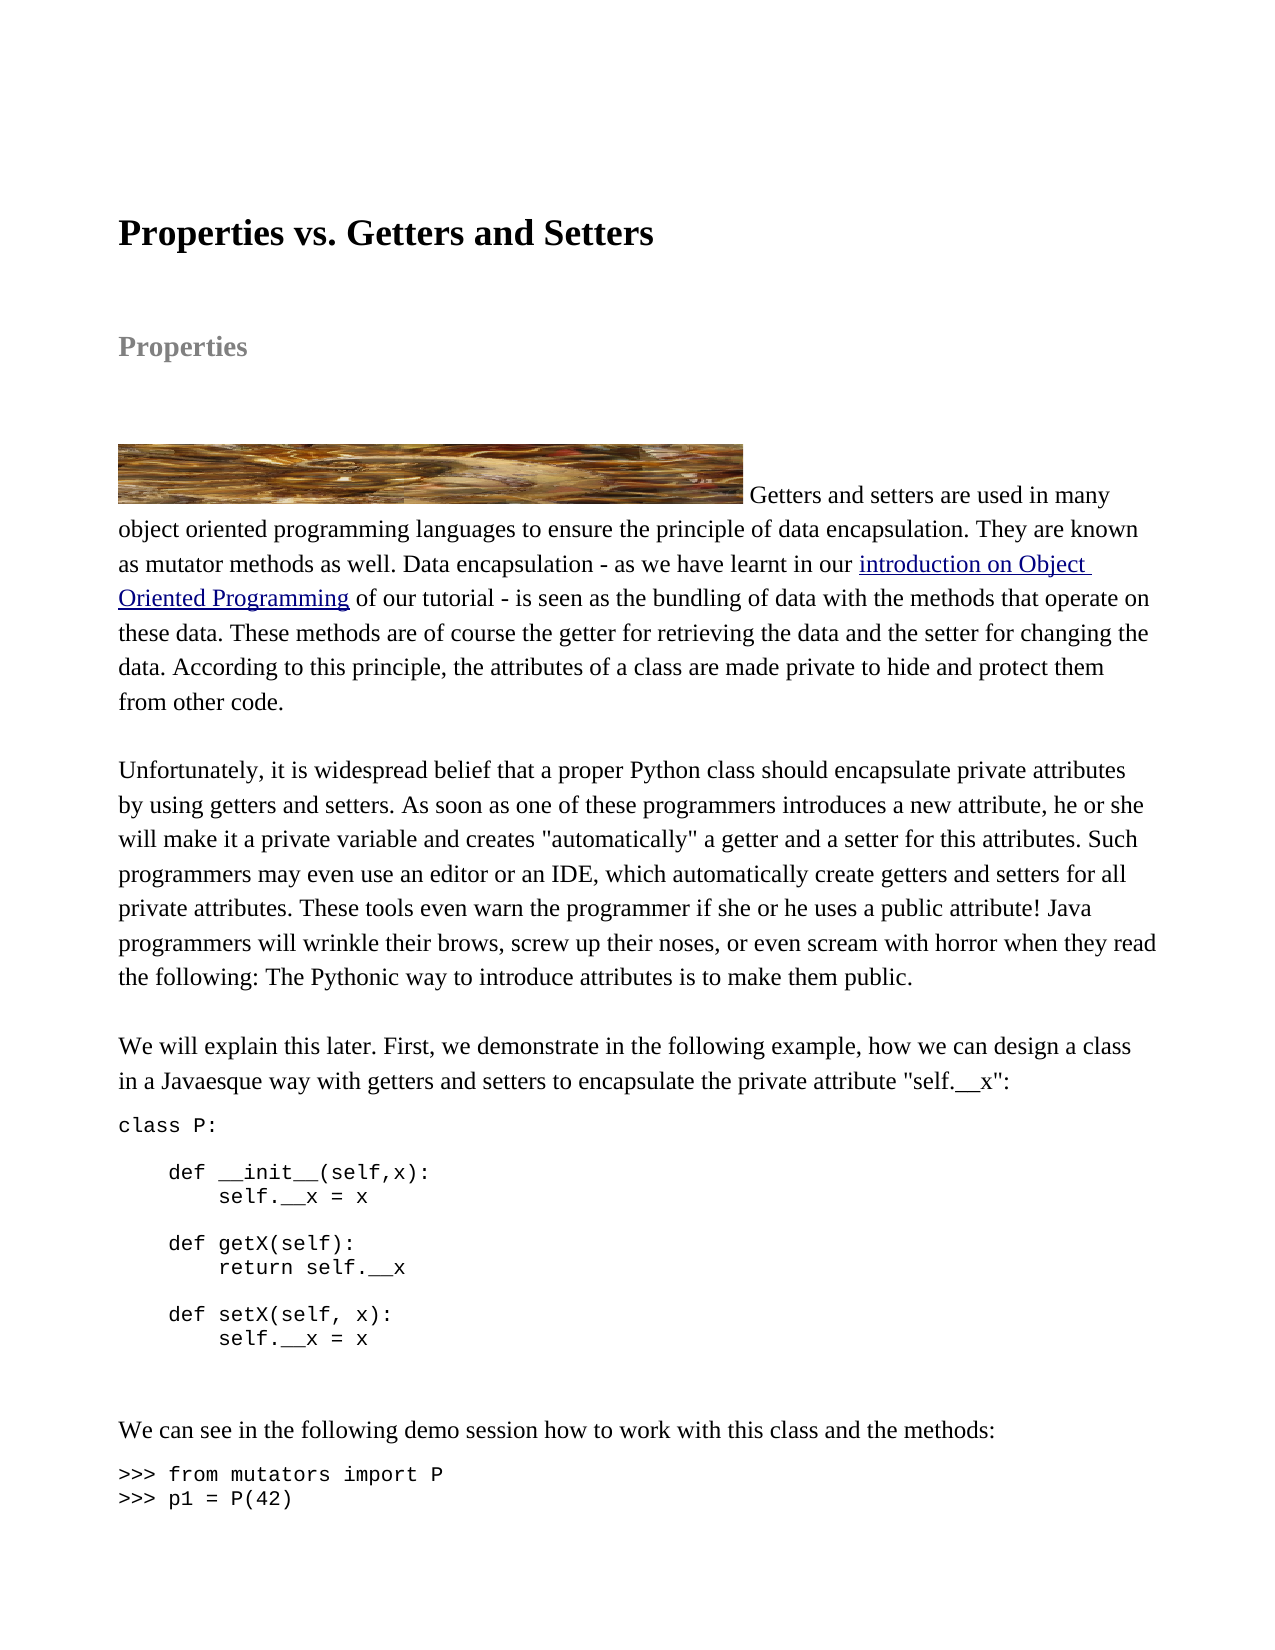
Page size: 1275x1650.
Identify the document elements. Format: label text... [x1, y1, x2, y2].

text return self.__x [118, 1257, 1157, 1281]
text def getX(self): [118, 1233, 1157, 1257]
subtitle Properties [118, 329, 1157, 363]
text def setX(self, x): [118, 1304, 1157, 1328]
text self.__x = x [118, 1186, 1157, 1209]
picture [118, 444, 744, 504]
text self.__x = x [118, 1328, 1157, 1351]
subtitle Properties vs. Getters and Setters [118, 210, 1157, 253]
text Getters and setters are used in many object oriented programming languages to ensure the principle of data encapsulation. They are known as mutator methods as well. Data encapsulation - as we have learnt in our introduction on Object Oriented Programming of our tutorial - is seen as the bundling of data with the methods that operate on these data. These methods are of course the getter for retrieving the data and the setter for changing the data. According to this principle, the attributes of a class are made private to hide and protect them from other code. Unfortunately, it is widespread belief that a proper Python class should encapsulate private attributes by using getters and setters. As soon as one of these programmers introduces a new attribute, he or she will make it a private variable and creates "automatically" a getter and a setter for this attributes. Such programmers may even use an editor or an IDE, which automatically create getters and setters for all private attributes. These tools even warn the programmer if she or he uses a public attribute! Java programmers will wrinkle their brows, screw up their noses, or even scream with horror when they read the following: The Pythonic way to introduce attributes is to make them public. We will explain this later. First, we demonstrate in the following example, how we can design a class in a Javaesque way with getters and setters to encapsulate the private attribute "self.__x": [118, 375, 1157, 1095]
text >>> from mutators import P [118, 1464, 1157, 1488]
text We can see in the following demo session how to work with this class and the methods: [118, 1381, 1157, 1444]
text >>> p1 = P(42) [118, 1488, 1157, 1512]
text def __init__(self,x): [118, 1162, 1157, 1186]
text class P: [118, 1115, 1157, 1139]
